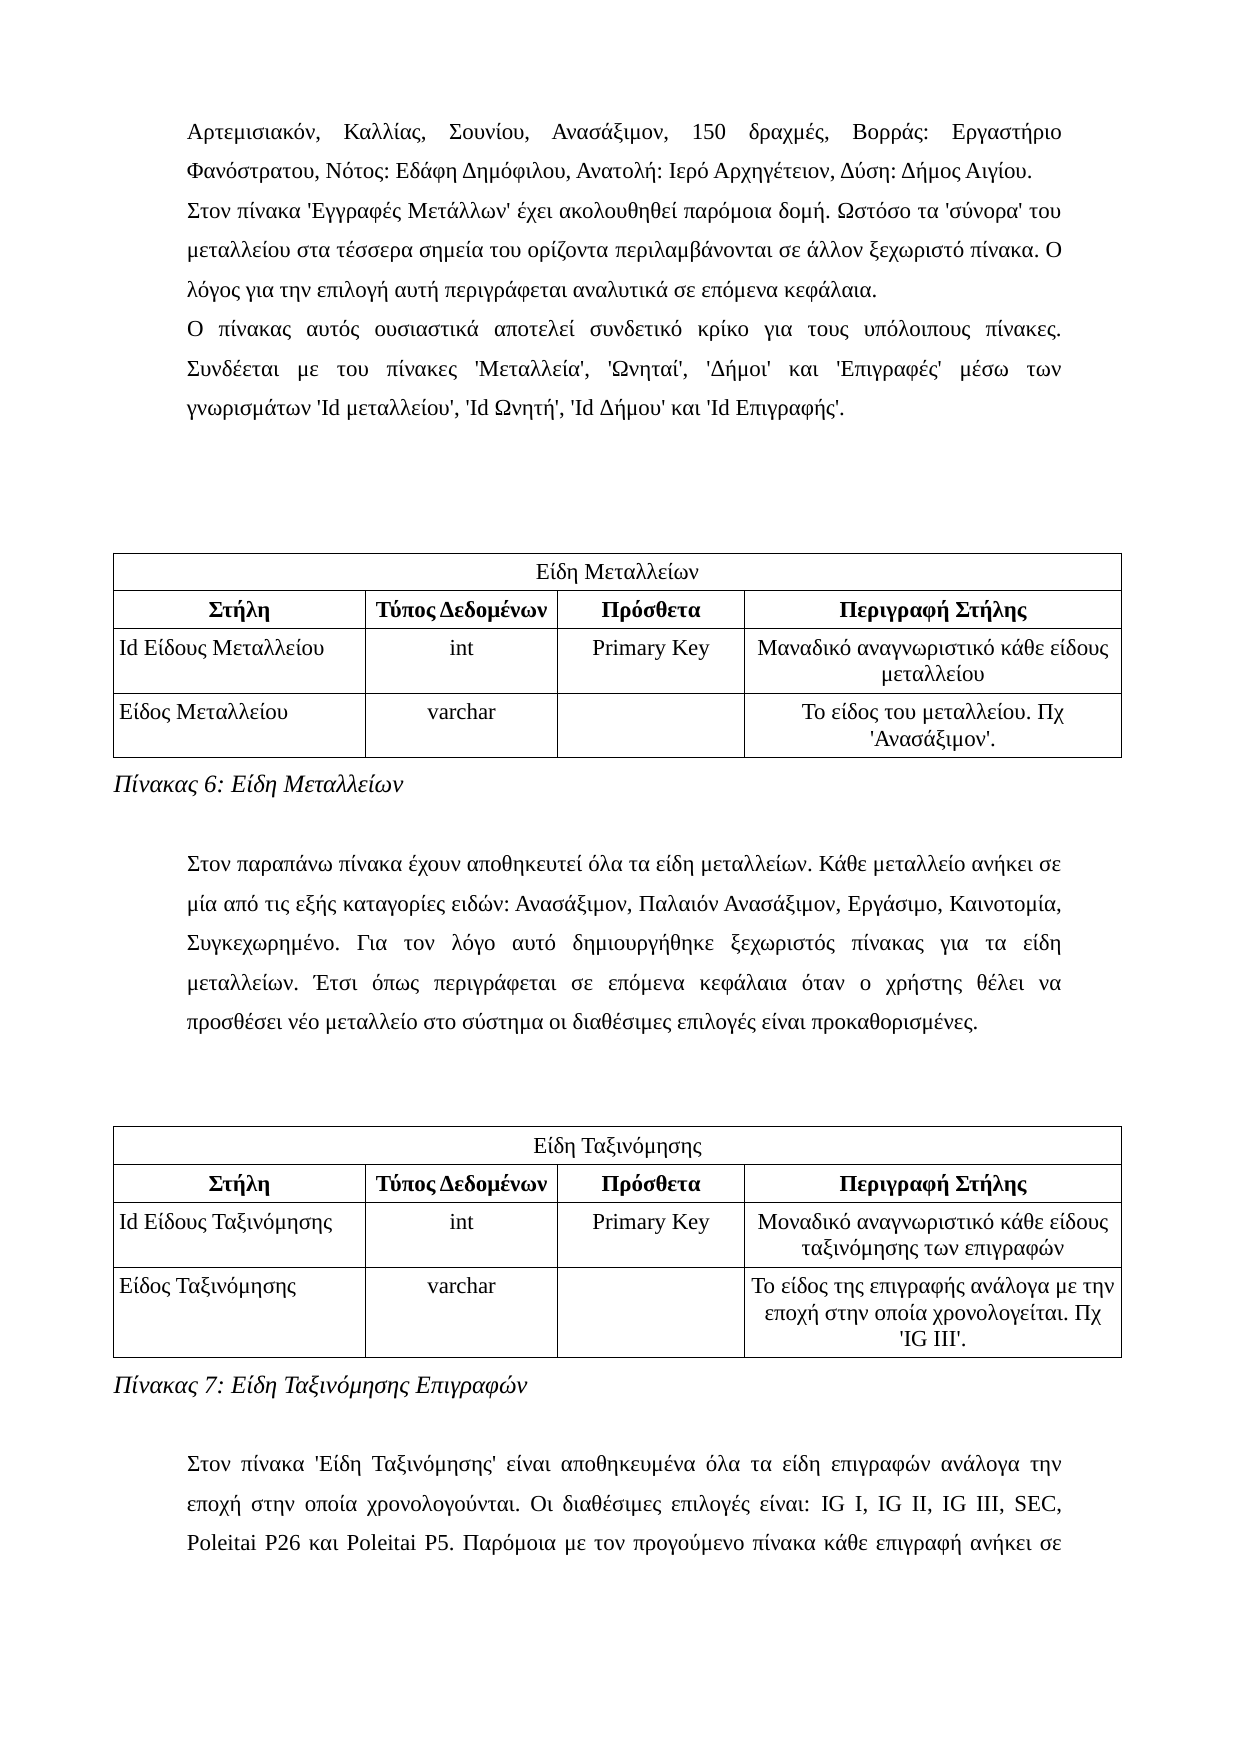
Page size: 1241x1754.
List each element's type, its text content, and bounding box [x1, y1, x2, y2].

table_header Είδη Ταξινόμησης [114, 1127, 1121, 1164]
table_header Είδη Μεταλλείων [114, 554, 1121, 590]
table_cell Μοναδικό αναγνωριστικό κάθε είδους ταξινόμησης των επιγραφών [745, 1203, 1121, 1267]
table_cell varchar [366, 1268, 557, 1357]
table_cell Primary Key [558, 1203, 744, 1267]
text Στον παραπάνω πίνακα έχουν αποθηκευτεί όλα τα είδη μεταλλείων. Κάθε μεταλλείο ανήκει σε μία από τις εξής καταγορίες ειδών: Ανασάξιμον, Παλαιόν Ανασάξιμον, Εργάσιμο, Καινοτομία, Συγκεχωρημένο. Για τον λόγο αυτό δημιουργήθηκε ξεχωριστός πίνακας για τα είδη μεταλλείων. Έτσι όπως περιγράφεται σε επόμενα κεφάλαια όταν ο χρήστης θέλει να προσθέσει νέο μεταλλείο στο σύστημα οι διαθέσιμες επιλογές είναι προκαθορισμένες. [187, 850, 1063, 1034]
table_cell Id Είδους Μεταλλείου [114, 629, 365, 692]
text Ο πίνακας αυτός ουσιαστικά αποτελεί συνδετικό κρίκο για τους υπόλοιπους πίνακες. Συνδέεται με του πίνακες 'Μεταλλεία', 'Ωνηταί', 'Δήμοι' και 'Επιγραφές' μέσω των γνωρισμάτων 'Id μεταλλείου', 'Id Ωνητή', 'Id Δήμου' και 'Id Επιγραφής'. [187, 316, 1063, 421]
table_cell Το είδος της επιγραφής ανάλογα με την εποχή στην οποία χρονολογείται. Πχ 'IG III'. [745, 1268, 1121, 1357]
table_cell Τύπος Δεδομένων [366, 1165, 557, 1202]
table_cell Στήλη [114, 591, 365, 628]
table_cell int [366, 1203, 557, 1267]
table_cell Μαναδικό αναγνωριστικό κάθε είδους μεταλλείου [745, 629, 1121, 692]
table_cell Πρόσθετα [558, 591, 744, 628]
table_cell Πρόσθετα [558, 1165, 744, 1202]
table_cell Είδος Μεταλλείου [114, 694, 365, 757]
table_cell Primary Key [558, 629, 744, 692]
table_cell Περιγραφή Στήλης [745, 1165, 1121, 1202]
table_cell [558, 694, 744, 757]
text Πίνακας 6: Είδη Μεταλλείων [113, 769, 1122, 798]
table_cell Είδος Ταξινόμησης [114, 1268, 365, 1357]
text Στον πίνακα 'Εγγραφές Μετάλλων' έχει ακολουθηθεί παρόμοια δομή. Ωστόσο τα 'σύνορα' του μεταλλείου στα τέσσερα σημεία του ορίζοντα περιλαμβάνονται σε άλλον ξεχωριστό πίνακα. Ο λόγος για την επιλογή αυτή περιγράφεται αναλυτικά σε επόμενα κεφάλαια. [187, 197, 1063, 302]
text Στον πίνακα 'Είδη Ταξινόμησης' είναι αποθηκευμένα όλα τα είδη επιγραφών ανάλογα την εποχή στην οποία χρονολογούνται. Οι διαθέσιμες επιλογές είναι: IG I, IG II, IG III, SEC, Poleitai P26 και Poleitai P5. Παρόμοια με τον προγούμενο πίνακα κάθε επιγραφή ανήκει σε [187, 1451, 1063, 1556]
table_cell int [366, 629, 557, 692]
table_cell varchar [366, 694, 557, 757]
table_cell Id Είδους Ταξινόμησης [114, 1203, 365, 1267]
table_cell [558, 1268, 744, 1357]
table_cell Στήλη [114, 1165, 365, 1202]
table_cell Το είδος του μεταλλείου. Πχ 'Ανασάξιμον'. [745, 694, 1121, 757]
text Πίνακας 7: Είδη Ταξινόμησης Επιγραφών [113, 1370, 1122, 1398]
text Αρτεμισιακόν, Καλλίας, Σουνίου, Ανασάξιμον, 150 δραχμές, Βορράς: Εργαστήριο Φανόστρατου, Νότος: Εδάφη Δημόφιλου, Ανατολή: Ιερό Αρχηγέτειον, Δύση: Δήμος Αιγίου. [187, 118, 1063, 184]
table_cell Περιγραφή Στήλης [745, 591, 1121, 628]
table_cell Τύπος Δεδομένων [366, 591, 557, 628]
